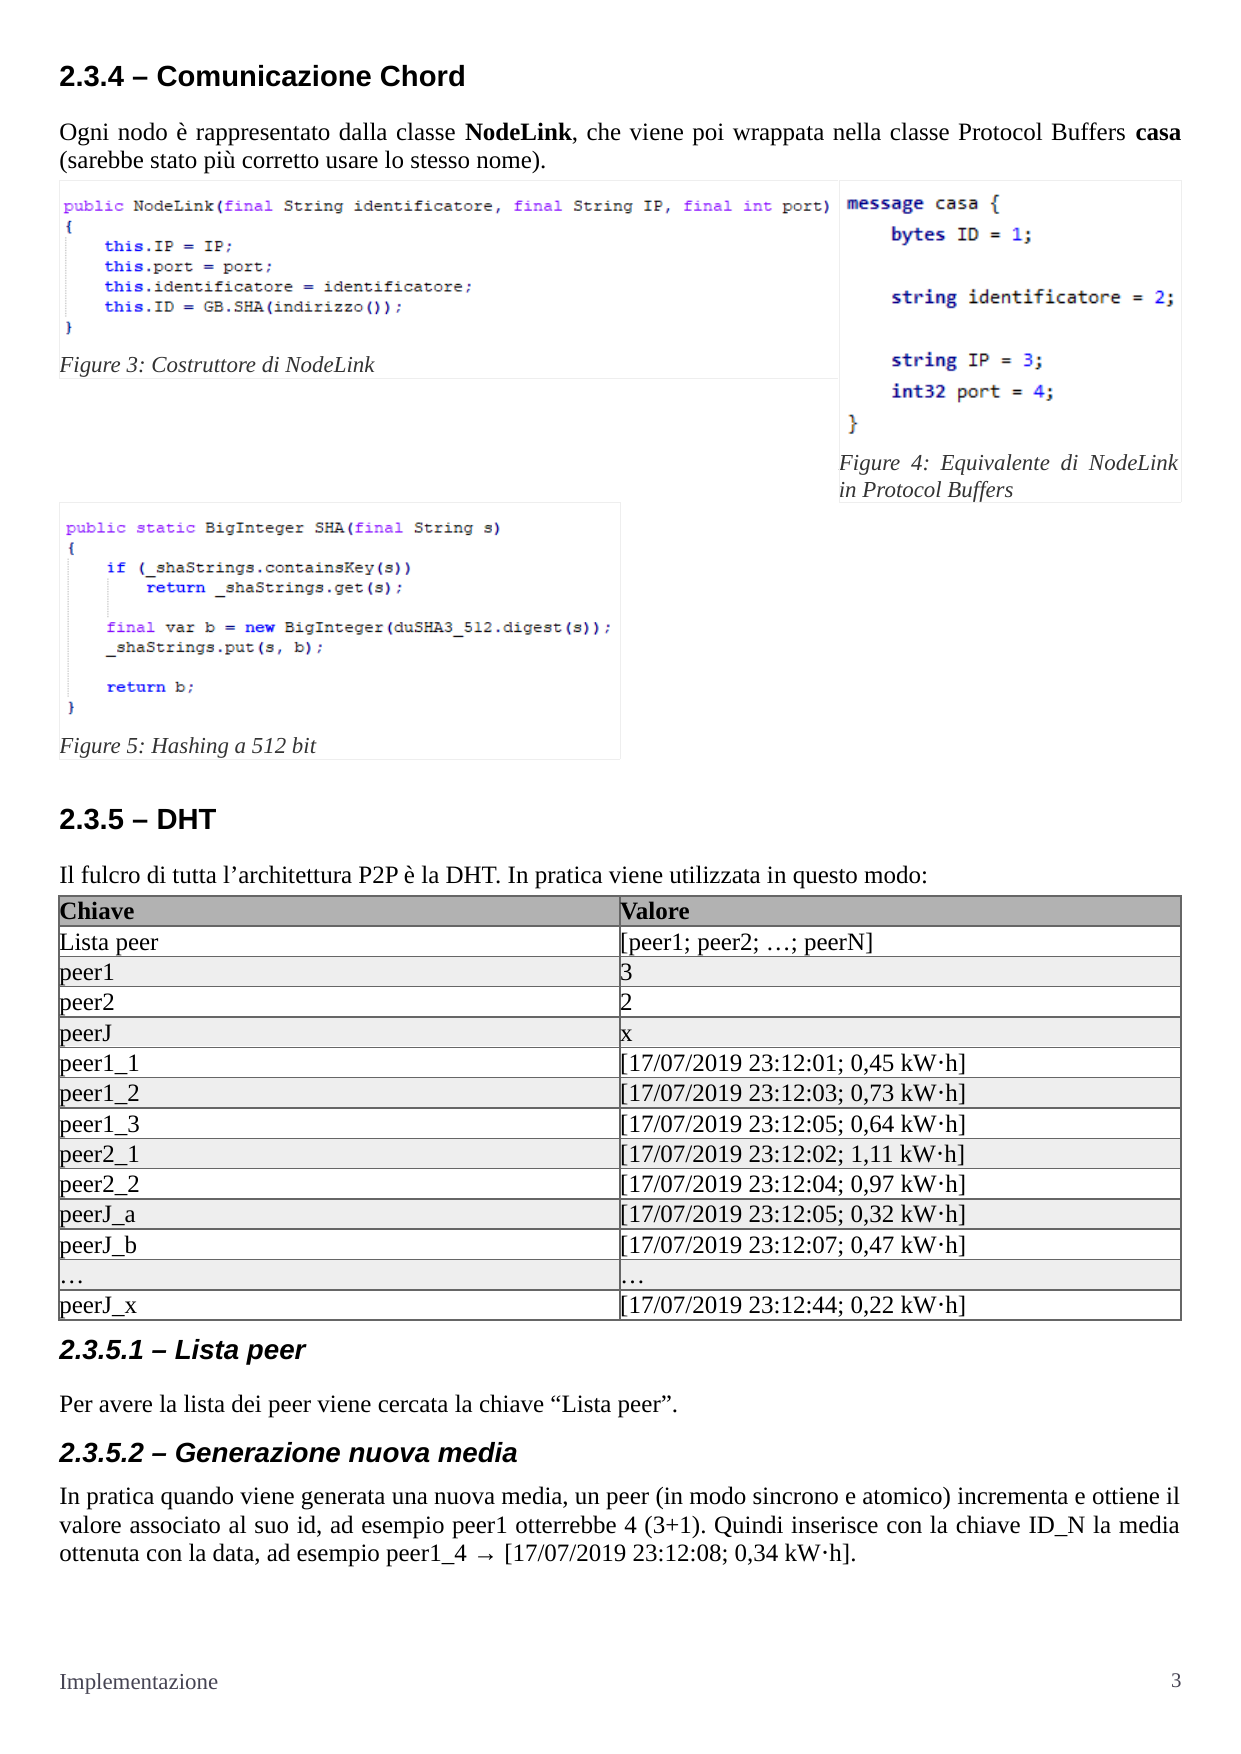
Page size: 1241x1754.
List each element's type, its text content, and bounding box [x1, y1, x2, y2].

table_cell [839, 503, 1181, 759]
table_cell peerJ_a [60, 1200, 619, 1228]
table_header [60, 181, 838, 192]
table_cell [621, 502, 838, 759]
table_cell peer1 [60, 957, 619, 986]
table_cell [17/07/2019 23:12:01; 0,45 kW⋅h] [621, 1048, 1180, 1077]
table_cell 2 [621, 987, 1180, 1016]
text Per avere la lista dei peer viene cercata la chiave “Lista peer”. [59, 1389, 1181, 1418]
table_cell … [60, 1260, 619, 1289]
table_header [60, 347, 838, 378]
table_cell Lista peer [60, 927, 619, 956]
table_cell [17/07/2019 23:12:04; 0,97 kW⋅h] [621, 1169, 1180, 1198]
table_cell [17/07/2019 23:12:05; 0,32 kW⋅h] [621, 1200, 1180, 1228]
table_cell peerJ_x [60, 1291, 619, 1319]
table_cell [60, 503, 620, 514]
table_header Chiave [60, 897, 619, 925]
table_header [840, 181, 1181, 192]
table_cell [60, 728, 620, 759]
table_cell peerJ [60, 1018, 619, 1046]
text Il fulcro di tutta l’architettura P2P è la DHT. In pratica viene utilizzata in questo modo: [59, 860, 1181, 889]
table_header [59, 379, 838, 502]
text In pratica quando viene generata una nuova media, un peer (in modo sincrono e atomico) incrementa e ottiene il valore associato al suo id, ad esempio peer1 otterrebbe 4 (3+1). Quindi inserisce con la chiave ID_N la media ottenuta con la data, ad esempio peer1_4 → [17/07/2019 23:12:08; 0,34 kW⋅h]. [59, 1481, 1181, 1567]
subtitle Comunicazione Chord [59, 59, 1181, 93]
text Ogni nodo è rappresentato dalla classe NodeLink, che viene poi wrappata nella classe Protocol Buffers casa (sarebbe stato più corretto usare lo stesso nome). [59, 117, 1181, 174]
table_cell [17/07/2019 23:12:03; 0,73 kW⋅h] [621, 1078, 1180, 1107]
table_cell peer2 [60, 987, 619, 1016]
table_cell peer1_3 [60, 1109, 619, 1137]
table_cell [peer1; peer2; …; peerN] [621, 927, 1180, 956]
table_header [840, 445, 1181, 502]
subtitle Generazione nuova media [59, 1437, 1181, 1468]
table_cell [17/07/2019 23:12:05; 0,64 kW⋅h] [621, 1109, 1180, 1137]
subtitle Lista peer [59, 1333, 1181, 1365]
table_cell peer2_2 [60, 1169, 619, 1198]
table_cell … [621, 1260, 1180, 1289]
table_cell [17/07/2019 23:12:44; 0,22 kW⋅h] [621, 1291, 1180, 1319]
table_cell [17/07/2019 23:12:02; 1,11 kW⋅h] [621, 1139, 1180, 1168]
table_cell x [621, 1018, 1180, 1046]
table_cell peer2_1 [60, 1139, 619, 1168]
table_cell 3 [621, 957, 1180, 986]
picture [840, 192, 1181, 445]
table_header Valore [621, 897, 1180, 925]
table_cell peer1_2 [60, 1078, 619, 1107]
table_cell peerJ_b [60, 1230, 619, 1259]
subtitle DHT [59, 802, 1181, 836]
table_cell [17/07/2019 23:12:07; 0,47 kW⋅h] [621, 1230, 1180, 1259]
picture [60, 514, 620, 728]
table_cell peer1_1 [60, 1048, 619, 1077]
picture [60, 192, 839, 445]
